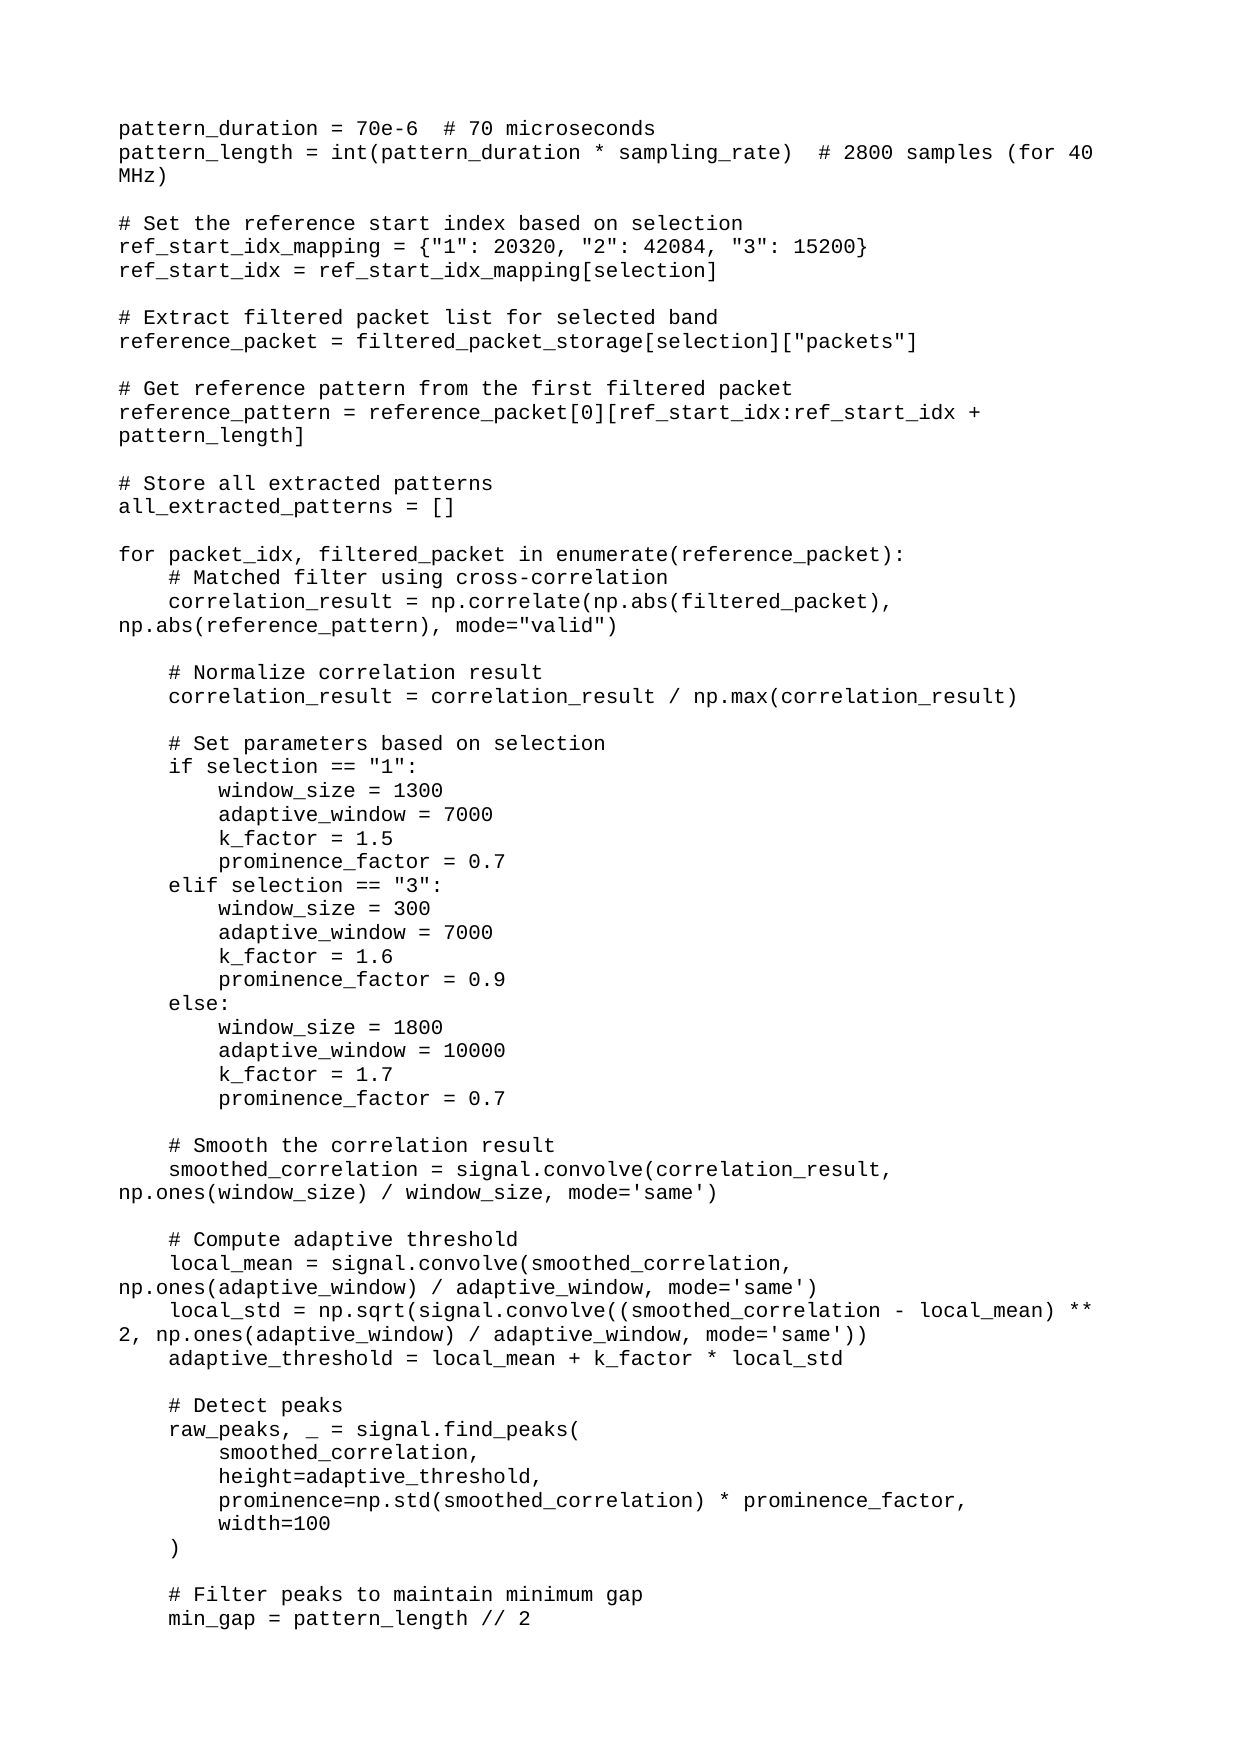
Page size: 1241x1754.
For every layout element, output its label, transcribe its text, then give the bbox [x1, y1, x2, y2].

text width=100 [118, 1513, 1122, 1537]
text # Matched filter using cross-correlation [118, 567, 1122, 591]
text window_size = 300 [118, 898, 1122, 922]
text local_std = np.sqrt(signal.convolve((smoothed_correlation - local_mean) ** 2, np.ones(adaptive_window) / adaptive_window, mode='same')) [118, 1300, 1122, 1348]
text reference_pattern = reference_packet[0][ref_start_idx:ref_start_idx + pattern_length] [118, 402, 1122, 449]
text # Normalize correlation result [118, 662, 1122, 686]
text if selection == "1": [118, 757, 1122, 780]
text k_factor = 1.7 [118, 1064, 1122, 1088]
text adaptive_window = 10000 [118, 1040, 1122, 1064]
text # Compute adaptive threshold [118, 1229, 1122, 1253]
text ) [118, 1537, 1122, 1561]
text adaptive_threshold = local_mean + k_factor * local_std [118, 1348, 1122, 1371]
text # Set the reference start index based on selection [118, 213, 1122, 236]
text min_gap = pattern_length // 2 [118, 1608, 1122, 1631]
text # Get reference pattern from the first filtered packet [118, 378, 1122, 402]
text smoothed_correlation, [118, 1442, 1122, 1466]
text correlation_result = correlation_result / np.max(correlation_result) [118, 686, 1122, 709]
text # Detect peaks [118, 1395, 1122, 1419]
text # Smooth the correlation result [118, 1135, 1122, 1158]
text reference_packet = filtered_packet_storage[selection]["packets"] [118, 331, 1122, 354]
text height=adaptive_threshold, [118, 1466, 1122, 1489]
text smoothed_correlation = signal.convolve(correlation_result, np.ones(window_size) / window_size, mode='same') [118, 1158, 1122, 1206]
text # Extract filtered packet list for selected band [118, 307, 1122, 331]
text window_size = 1800 [118, 1017, 1122, 1040]
text # Store all extracted patterns [118, 473, 1122, 496]
text ref_start_idx = ref_start_idx_mapping[selection] [118, 260, 1122, 284]
text correlation_result = np.correlate(np.abs(filtered_packet), np.abs(reference_pattern), mode="valid") [118, 591, 1122, 638]
text prominence_factor = 0.7 [118, 1088, 1122, 1111]
text prominence_factor = 0.7 [118, 851, 1122, 875]
text prominence_factor = 0.9 [118, 969, 1122, 993]
text pattern_duration = 70e-6 # 70 microseconds [118, 118, 1122, 142]
text elif selection == "3": [118, 875, 1122, 898]
text k_factor = 1.6 [118, 946, 1122, 969]
text # Filter peaks to maintain minimum gap [118, 1584, 1122, 1608]
text all_extracted_patterns = [] [118, 496, 1122, 520]
text adaptive_window = 7000 [118, 922, 1122, 946]
text raw_peaks, _ = signal.find_peaks( [118, 1419, 1122, 1442]
text adaptive_window = 7000 [118, 804, 1122, 827]
text # Set parameters based on selection [118, 733, 1122, 757]
text ref_start_idx_mapping = {"1": 20320, "2": 42084, "3": 15200} [118, 236, 1122, 260]
text for packet_idx, filtered_packet in enumerate(reference_packet): [118, 544, 1122, 567]
text local_mean = signal.convolve(smoothed_correlation, np.ones(adaptive_window) / adaptive_window, mode='same') [118, 1253, 1122, 1300]
text pattern_length = int(pattern_duration * sampling_rate) # 2800 samples (for 40 MHz) [118, 142, 1122, 189]
text prominence=np.std(smoothed_correlation) * prominence_factor, [118, 1489, 1122, 1513]
text window_size = 1300 [118, 780, 1122, 804]
text else: [118, 993, 1122, 1017]
text k_factor = 1.5 [118, 827, 1122, 851]
